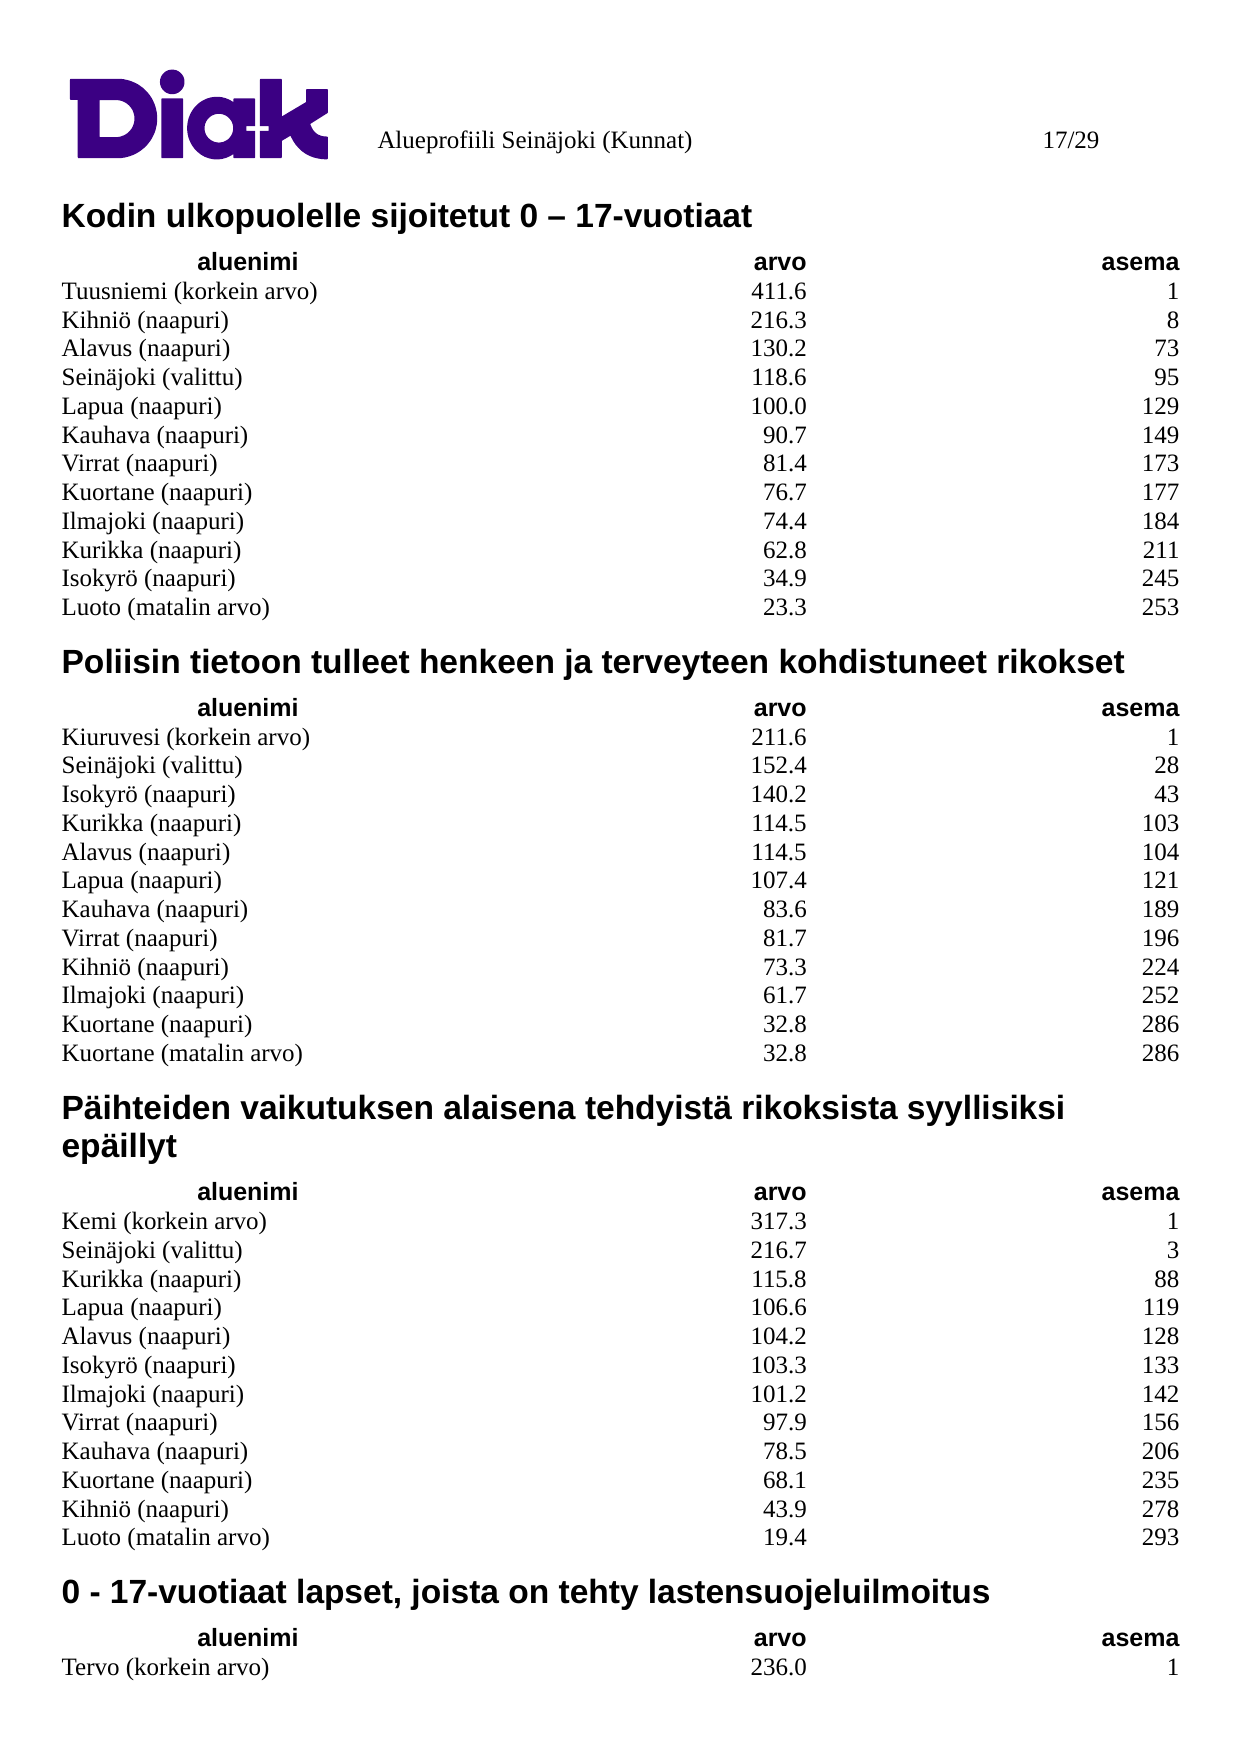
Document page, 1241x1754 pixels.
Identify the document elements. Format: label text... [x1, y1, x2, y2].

table_cell Lapua (naapuri) [61, 866, 434, 894]
table_header asema [806, 1178, 1179, 1206]
table_cell 216.3 [434, 305, 806, 333]
table_cell Luoto (matalin arvo) [61, 1523, 434, 1551]
table_cell 286 [806, 1009, 1179, 1038]
table_cell 133 [806, 1350, 1179, 1379]
table_cell 1 [806, 276, 1179, 305]
table_header asema [806, 247, 1179, 276]
table_cell Kuortane (naapuri) [61, 1465, 434, 1494]
table_cell Isokyrö (naapuri) [61, 564, 434, 592]
table_cell 211.6 [434, 722, 806, 751]
table_cell 103 [806, 808, 1179, 837]
table_cell Kemi (korkein arvo) [61, 1206, 434, 1235]
table_cell 411.6 [434, 276, 806, 305]
table_cell Isokyrö (naapuri) [61, 779, 434, 808]
table_cell 28 [806, 751, 1179, 779]
table_header asema [806, 693, 1179, 722]
table_cell 62.8 [434, 535, 806, 563]
table_cell Kauhava (naapuri) [61, 420, 434, 448]
table_cell Kurikka (naapuri) [61, 1264, 434, 1292]
table_cell 278 [806, 1494, 1179, 1522]
table_cell 317.3 [434, 1206, 806, 1235]
table_cell 156 [806, 1408, 1179, 1436]
table_cell 34.9 [434, 564, 806, 592]
table_header aluenimi [61, 247, 434, 276]
subtitle Poliisin tietoon tulleet henkeen ja terveyteen kohdistuneet rikokset [61, 642, 1179, 681]
table_header asema [806, 1623, 1179, 1652]
table_cell 177 [806, 477, 1179, 506]
table_cell 76.7 [434, 477, 806, 506]
table_cell Ilmajoki (naapuri) [61, 506, 434, 535]
table_cell 236.0 [434, 1652, 806, 1681]
table_cell 152.4 [434, 751, 806, 779]
table_cell 100.0 [434, 391, 806, 420]
table_cell 130.2 [434, 334, 806, 362]
table_cell Seinäjoki (valittu) [61, 751, 434, 779]
table_header arvo [434, 693, 806, 722]
table_cell 129 [806, 391, 1179, 420]
table_cell 19.4 [434, 1523, 806, 1551]
table_cell Kuortane (naapuri) [61, 477, 434, 506]
table_cell 107.4 [434, 866, 806, 894]
table_cell 252 [806, 981, 1179, 1009]
table_cell Tervo (korkein arvo) [61, 1652, 434, 1681]
table_cell Seinäjoki (valittu) [61, 1235, 434, 1264]
table_cell Kauhava (naapuri) [61, 1436, 434, 1465]
table_cell 1 [806, 1652, 1179, 1681]
table_cell 142 [806, 1379, 1179, 1407]
table_cell Ilmajoki (naapuri) [61, 981, 434, 1009]
table_cell Tuusniemi (korkein arvo) [61, 276, 434, 305]
table_cell 184 [806, 506, 1179, 535]
table_cell Kihniö (naapuri) [61, 305, 434, 333]
table_cell Virrat (naapuri) [61, 1408, 434, 1436]
table_header aluenimi [61, 693, 434, 722]
subtitle Kodin ulkopuolelle sijoitetut 0 – 17-vuotiaat [61, 196, 1179, 235]
table_cell Virrat (naapuri) [61, 923, 434, 952]
table_cell Kiuruvesi (korkein arvo) [61, 722, 434, 751]
table_cell 114.5 [434, 837, 806, 866]
table_cell Kauhava (naapuri) [61, 894, 434, 923]
table_cell 211 [806, 535, 1179, 563]
table_header arvo [434, 1178, 806, 1206]
table_cell Kuortane (naapuri) [61, 1009, 434, 1038]
table_cell 140.2 [434, 779, 806, 808]
table_header aluenimi [61, 1623, 434, 1652]
table_cell 74.4 [434, 506, 806, 535]
table_cell 206 [806, 1436, 1179, 1465]
table_cell 1 [806, 1206, 1179, 1235]
subtitle 0 - 17-vuotiaat lapset, joista on tehty lastensuojeluilmoitus [61, 1572, 1179, 1611]
table_cell 90.7 [434, 420, 806, 448]
table_cell 104 [806, 837, 1179, 866]
table_cell 104.2 [434, 1321, 806, 1350]
table_cell 149 [806, 420, 1179, 448]
table_cell 81.4 [434, 449, 806, 477]
table_cell 1 [806, 722, 1179, 751]
table_cell 128 [806, 1321, 1179, 1350]
table_cell Kihniö (naapuri) [61, 952, 434, 981]
table_cell 8 [806, 305, 1179, 333]
table_cell 286 [806, 1038, 1179, 1067]
table_cell Alavus (naapuri) [61, 837, 434, 866]
table_cell 101.2 [434, 1379, 806, 1407]
table_cell 216.7 [434, 1235, 806, 1264]
table_cell 78.5 [434, 1436, 806, 1465]
table_cell 32.8 [434, 1038, 806, 1067]
table_cell Alavus (naapuri) [61, 334, 434, 362]
table_cell Ilmajoki (naapuri) [61, 1379, 434, 1407]
table_cell 224 [806, 952, 1179, 981]
table_cell 32.8 [434, 1009, 806, 1038]
table_cell 235 [806, 1465, 1179, 1494]
table_cell 189 [806, 894, 1179, 923]
table_cell Kuortane (matalin arvo) [61, 1038, 434, 1067]
table_cell Virrat (naapuri) [61, 449, 434, 477]
table_cell 103.3 [434, 1350, 806, 1379]
table_header arvo [434, 247, 806, 276]
table_header arvo [434, 1623, 806, 1652]
table_cell 68.1 [434, 1465, 806, 1494]
table_cell 73.3 [434, 952, 806, 981]
table_cell 115.8 [434, 1264, 806, 1292]
table_cell 245 [806, 564, 1179, 592]
table_cell Alavus (naapuri) [61, 1321, 434, 1350]
table_cell 173 [806, 449, 1179, 477]
table_header aluenimi [61, 1178, 434, 1206]
table_cell 119 [806, 1293, 1179, 1321]
table_cell 83.6 [434, 894, 806, 923]
table_cell 106.6 [434, 1293, 806, 1321]
table_cell 88 [806, 1264, 1179, 1292]
table_cell 81.7 [434, 923, 806, 952]
table_cell Isokyrö (naapuri) [61, 1350, 434, 1379]
table_cell 3 [806, 1235, 1179, 1264]
table_cell Lapua (naapuri) [61, 1293, 434, 1321]
table_cell 253 [806, 592, 1179, 621]
table_cell 23.3 [434, 592, 806, 621]
subtitle Päihteiden vaikutuksen alaisena tehdyistä rikoksista syyllisiksi epäillyt [61, 1088, 1179, 1165]
table_cell 97.9 [434, 1408, 806, 1436]
table_cell 61.7 [434, 981, 806, 1009]
table_cell 114.5 [434, 808, 806, 837]
table_cell Kurikka (naapuri) [61, 808, 434, 837]
table_cell 73 [806, 334, 1179, 362]
table_cell Kurikka (naapuri) [61, 535, 434, 563]
table_cell 43.9 [434, 1494, 806, 1522]
table_cell Luoto (matalin arvo) [61, 592, 434, 621]
table_cell 95 [806, 362, 1179, 391]
table_cell 118.6 [434, 362, 806, 391]
table_cell 196 [806, 923, 1179, 952]
table_cell Seinäjoki (valittu) [61, 362, 434, 391]
table_cell Lapua (naapuri) [61, 391, 434, 420]
table_cell 43 [806, 779, 1179, 808]
table_cell 293 [806, 1523, 1179, 1551]
table_cell Kihniö (naapuri) [61, 1494, 434, 1522]
table_cell 121 [806, 866, 1179, 894]
